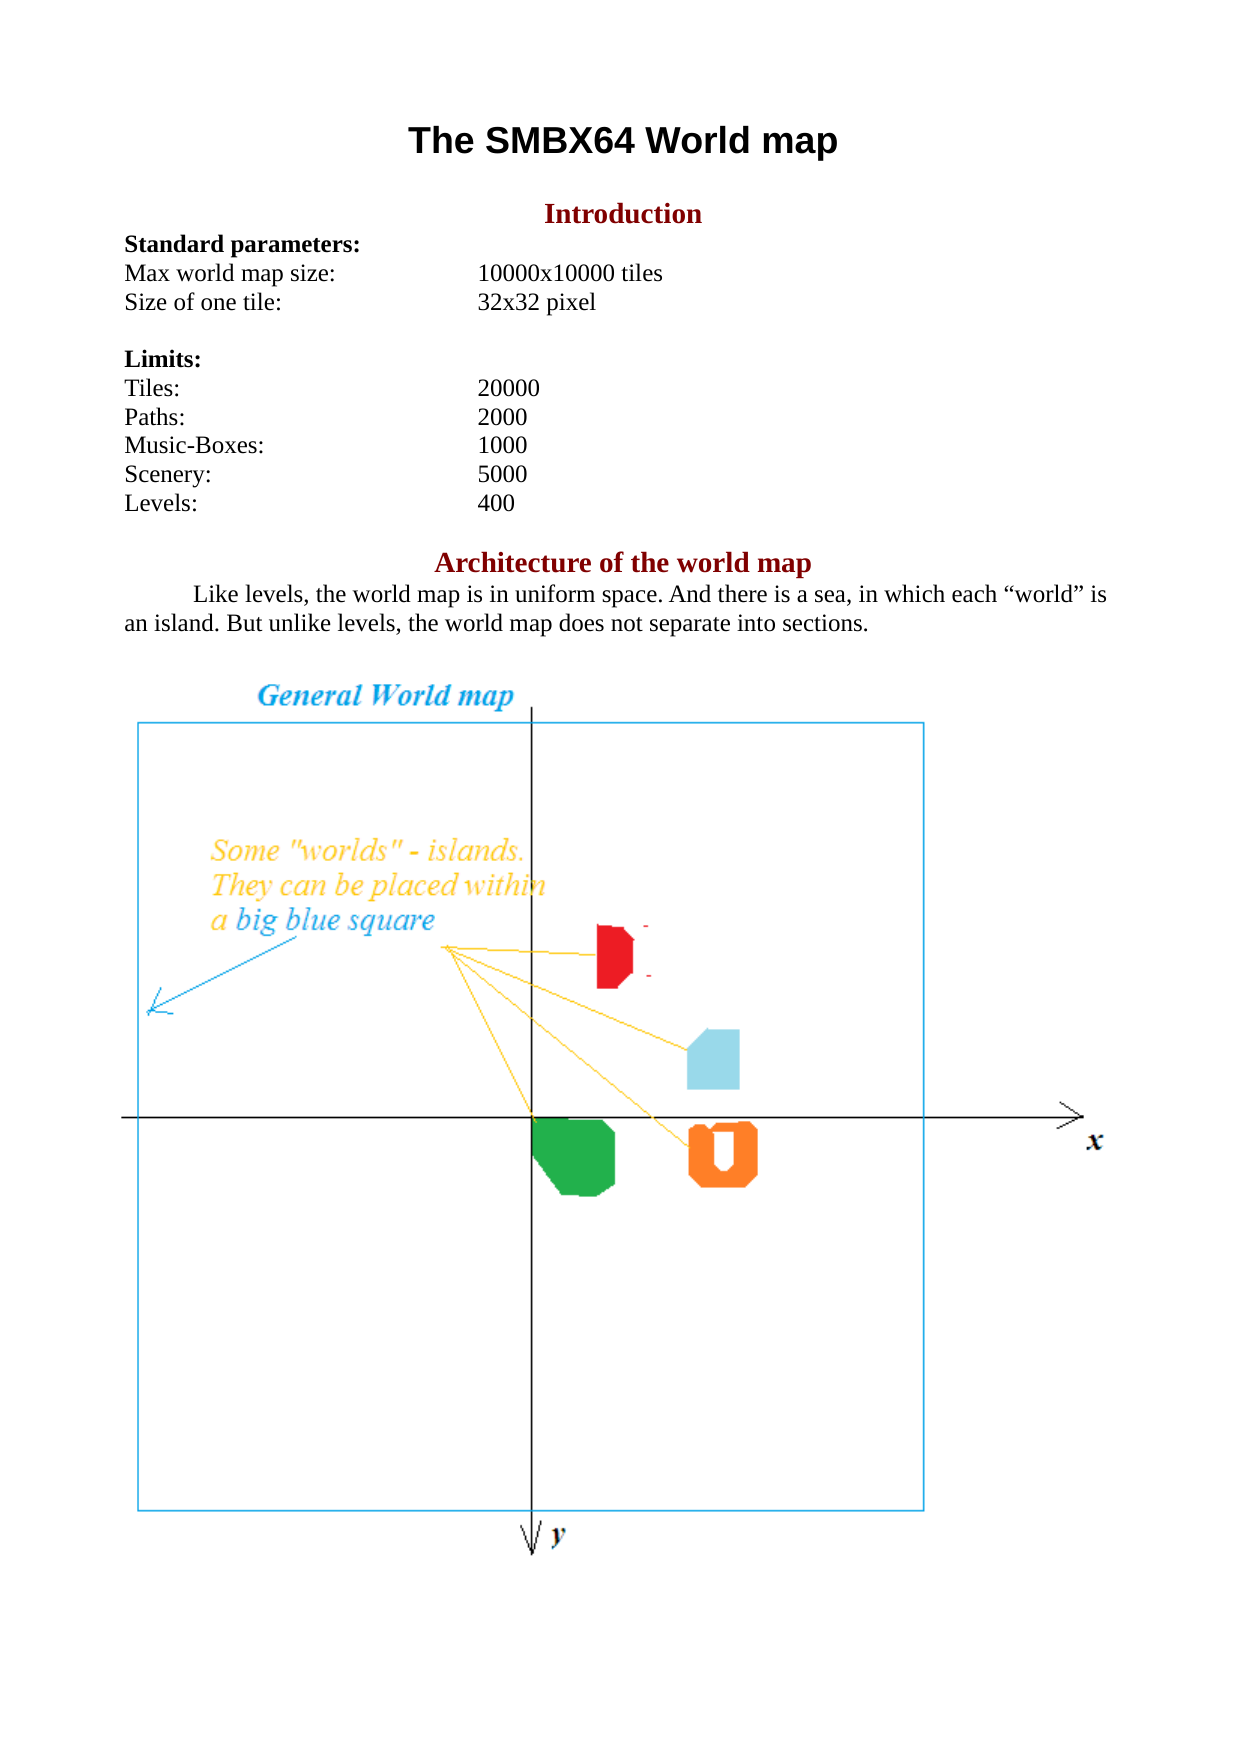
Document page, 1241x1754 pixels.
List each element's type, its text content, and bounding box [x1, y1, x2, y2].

text Limits: [124, 344, 1122, 373]
text Tiles: 20000 [124, 373, 1122, 402]
text Music-Boxes: 1000 [124, 431, 1122, 459]
text Paths: 2000 [124, 402, 1122, 431]
text Max world map size: 10000x10000 tiles [124, 258, 1122, 287]
text Scenery: 5000 [124, 459, 1122, 488]
text Architecture of the world map [124, 546, 1122, 579]
text Like levels, the world map is in uniform space. And there is a sea, in which each “world” is an island. But unlike levels, the world map does not separate into sections. [124, 579, 1122, 637]
title The SMBX64 World map [124, 118, 1122, 161]
text Levels: 400 [124, 488, 1122, 517]
text Size of one tile: 32x32 pixel [124, 287, 1122, 316]
text Introduction [124, 196, 1122, 229]
text Standard parameters: [124, 229, 1122, 258]
